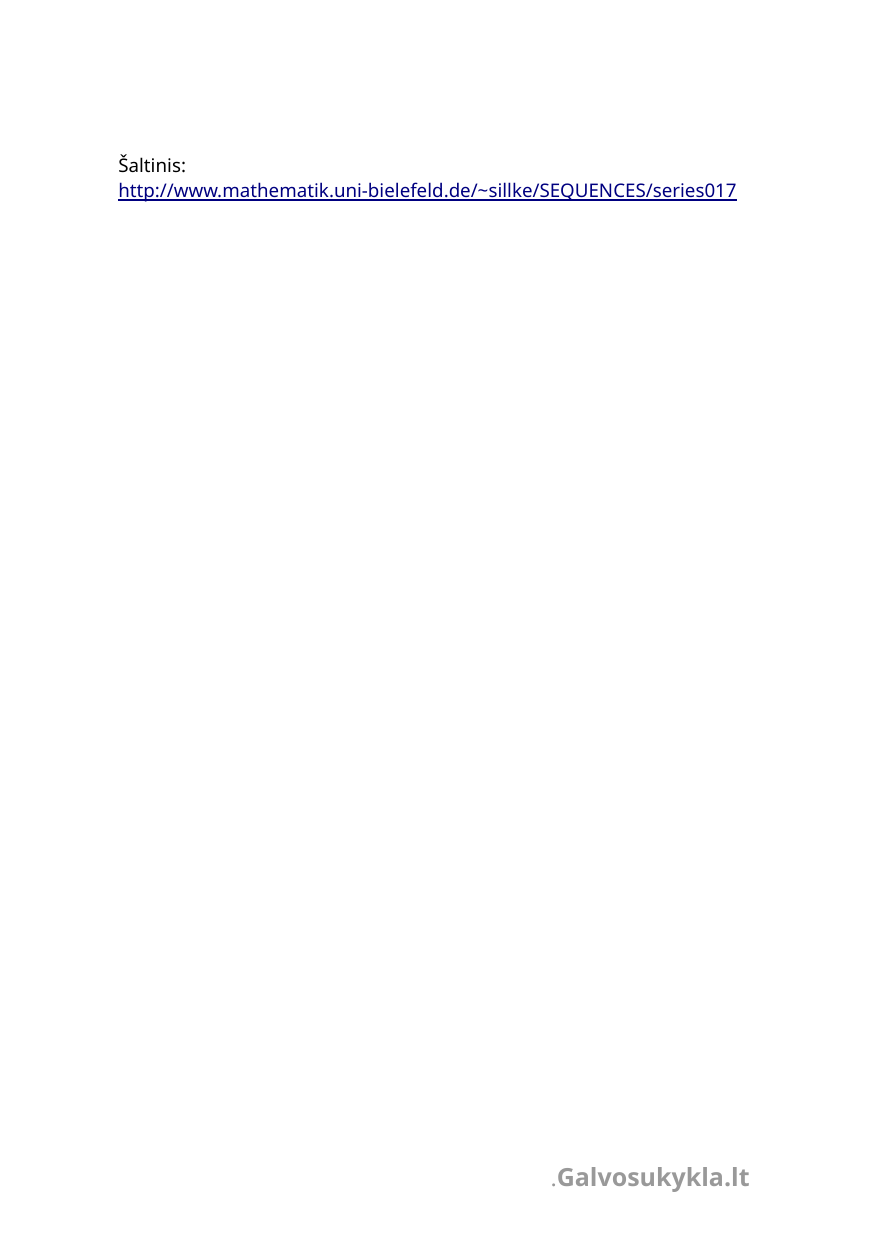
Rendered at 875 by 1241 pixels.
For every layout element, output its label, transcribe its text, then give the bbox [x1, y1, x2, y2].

text Šaltinis: http://www.mathematik.uni-bielefeld.de/~sillke/SEQUENCES/series017 [118, 152, 813, 203]
